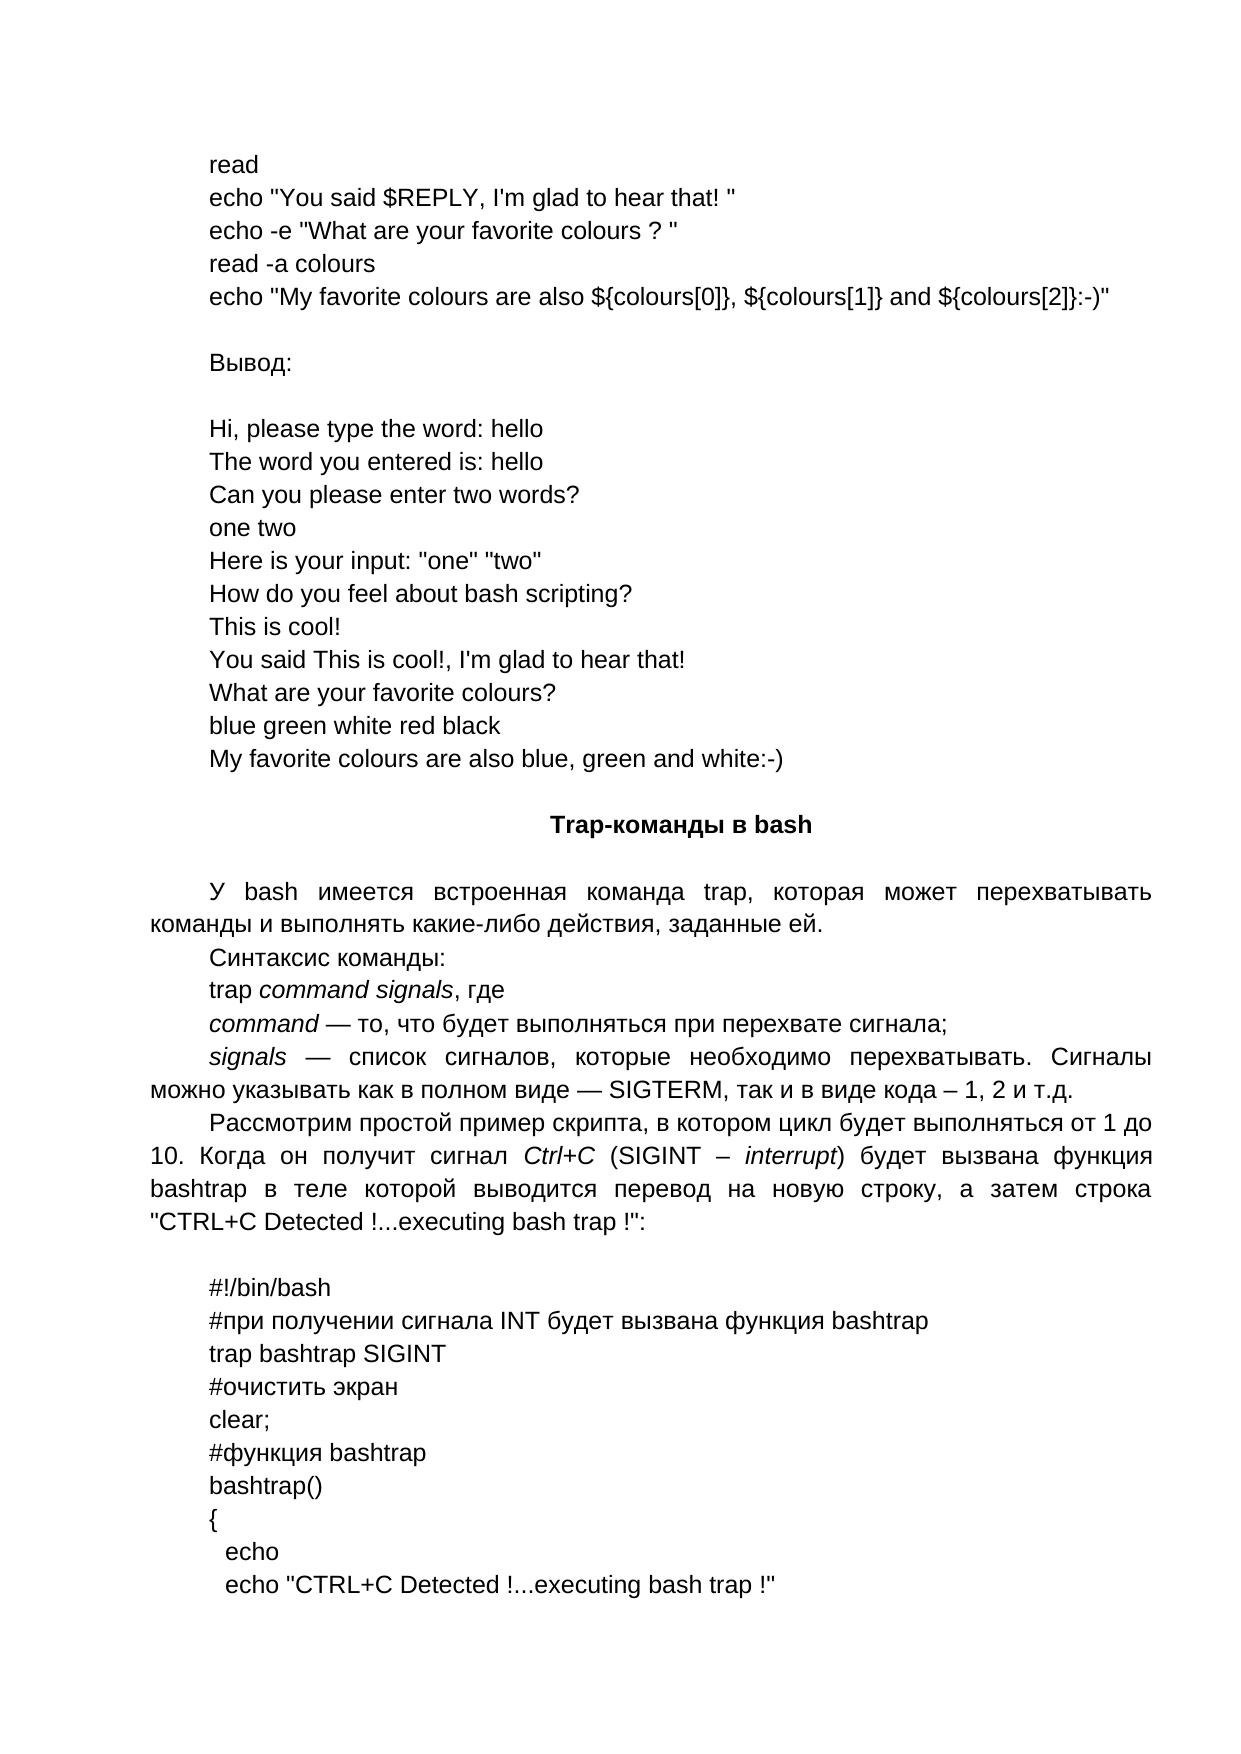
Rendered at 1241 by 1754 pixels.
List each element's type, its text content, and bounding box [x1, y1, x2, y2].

text Рассмотрим простой пример скрипта, в котором цикл будет выполняться от 1 до 10. Когда он получит сигнал Ctrl+C (SIGINT – interrupt) будет вызвана функция bashtrap в теле которой выводится перевод на новую строку, а затем строка "CTRL+C Detected !...executing bash trap !": [150, 1108, 1153, 1235]
text #!/bin/bash [150, 1273, 1153, 1301]
text one two [150, 513, 1153, 542]
text You said This is cool!, I'm glad to hear that! [150, 645, 1153, 674]
text Вывод: [150, 348, 1153, 377]
text My favorite colours are also blue, green and white:-) [150, 744, 1153, 773]
text read -a colours [150, 249, 1153, 278]
text blue green white red black [150, 711, 1153, 740]
text #очистить экран [150, 1372, 1153, 1401]
text echo "You said $REPLY, I'm glad to hear that! " [150, 183, 1153, 212]
text command — то, что будет выполняться при перехвате сигнала; [150, 1008, 1153, 1037]
text How do you feel about bash scripting? [150, 579, 1153, 608]
text The word you entered is: hello [150, 447, 1153, 476]
text Can you please enter two words? [150, 480, 1153, 509]
text Синтаксис команды: [150, 942, 1153, 971]
text trap bashtrap SIGINT [150, 1339, 1153, 1367]
text У bash имеется встроенная команда trap, которая может перехватывать команды и выполнять какие-либо действия, заданные ей. [150, 876, 1153, 938]
text This is cool! [150, 612, 1153, 641]
text Here is your input: "one" "two" [150, 546, 1153, 575]
text #при получении сигнала INT будет вызвана функция bashtrap [150, 1306, 1153, 1334]
text echo "CTRL+C Detected !...executing bash trap !" [150, 1570, 1153, 1599]
text What are your favorite colours? [150, 678, 1153, 707]
text echo [150, 1537, 1153, 1566]
text Trap-команды в bash [150, 810, 1153, 839]
text echo -e "What are your favorite colours ? " [150, 216, 1153, 245]
text bashtrap() [150, 1471, 1153, 1499]
text Hi, please type the word: hello [150, 414, 1153, 443]
text #функция bashtrap [150, 1438, 1153, 1467]
text read [150, 150, 1153, 179]
text clear; [150, 1405, 1153, 1433]
text { [150, 1504, 1153, 1533]
text signals — список сигналов, которые необходимо перехватывать. Сигналы можно указывать как в полном виде — SIGTERM, так и в виде кода – 1, 2 и т.д. [150, 1042, 1153, 1103]
text trap command signals, где [150, 976, 1153, 1004]
text echo "My favorite colours are also ${colours[0]}, ${colours[1]} and ${colours[2]}:-)" [150, 282, 1153, 311]
